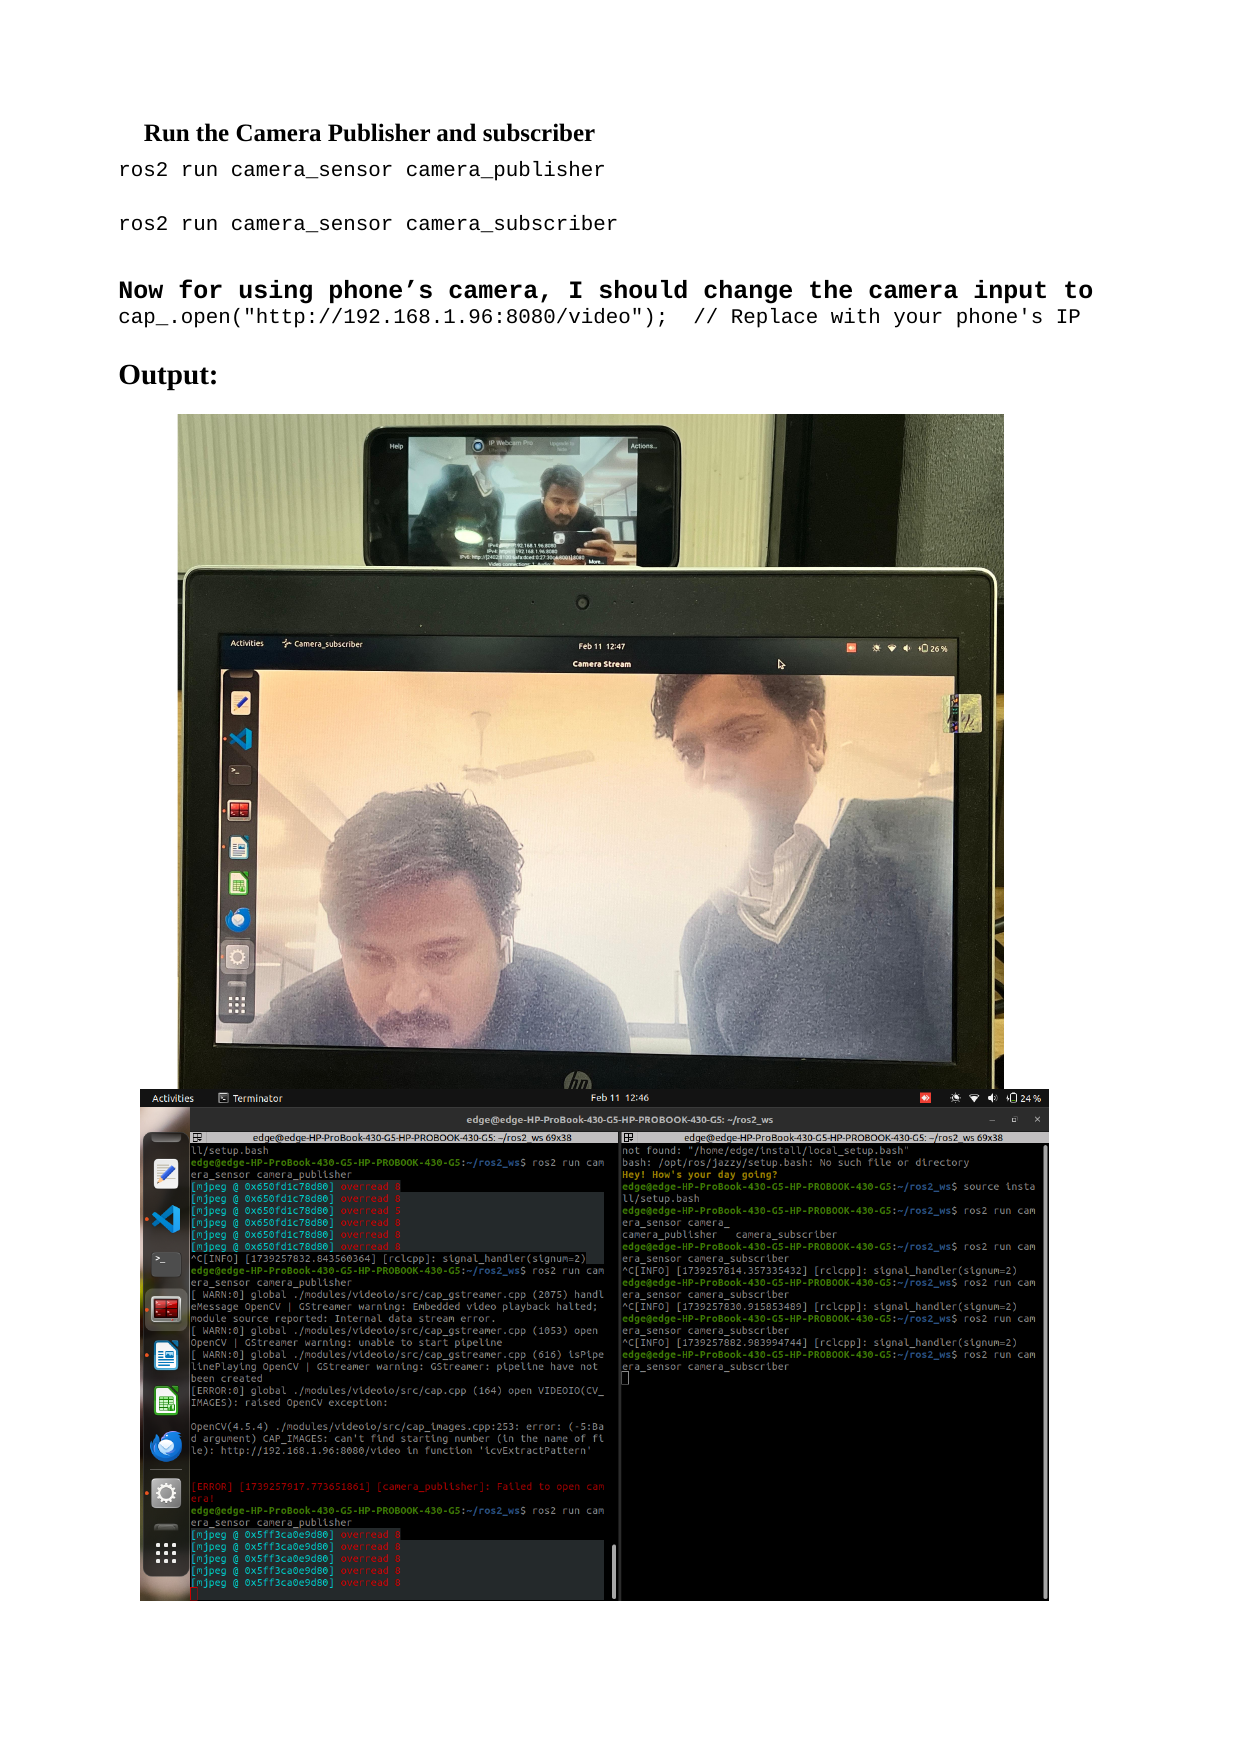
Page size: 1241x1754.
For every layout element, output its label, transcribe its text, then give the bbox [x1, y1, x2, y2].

text ros2 run camera_sensor camera_publisher [118, 159, 1122, 183]
text ros2 run camera_sensor camera_subscriber [118, 212, 1122, 236]
subtitle 🔹 Run the Camera Publisher and subscriber [118, 118, 1122, 147]
picture [140, 414, 1049, 1601]
subtitle Now for using phone’s camera, I should change the camera input to cap_.open("http://192.168.1.96:8080/video"); // Replace with your phone's IP [118, 278, 1122, 330]
subtitle Output: [118, 357, 1122, 391]
